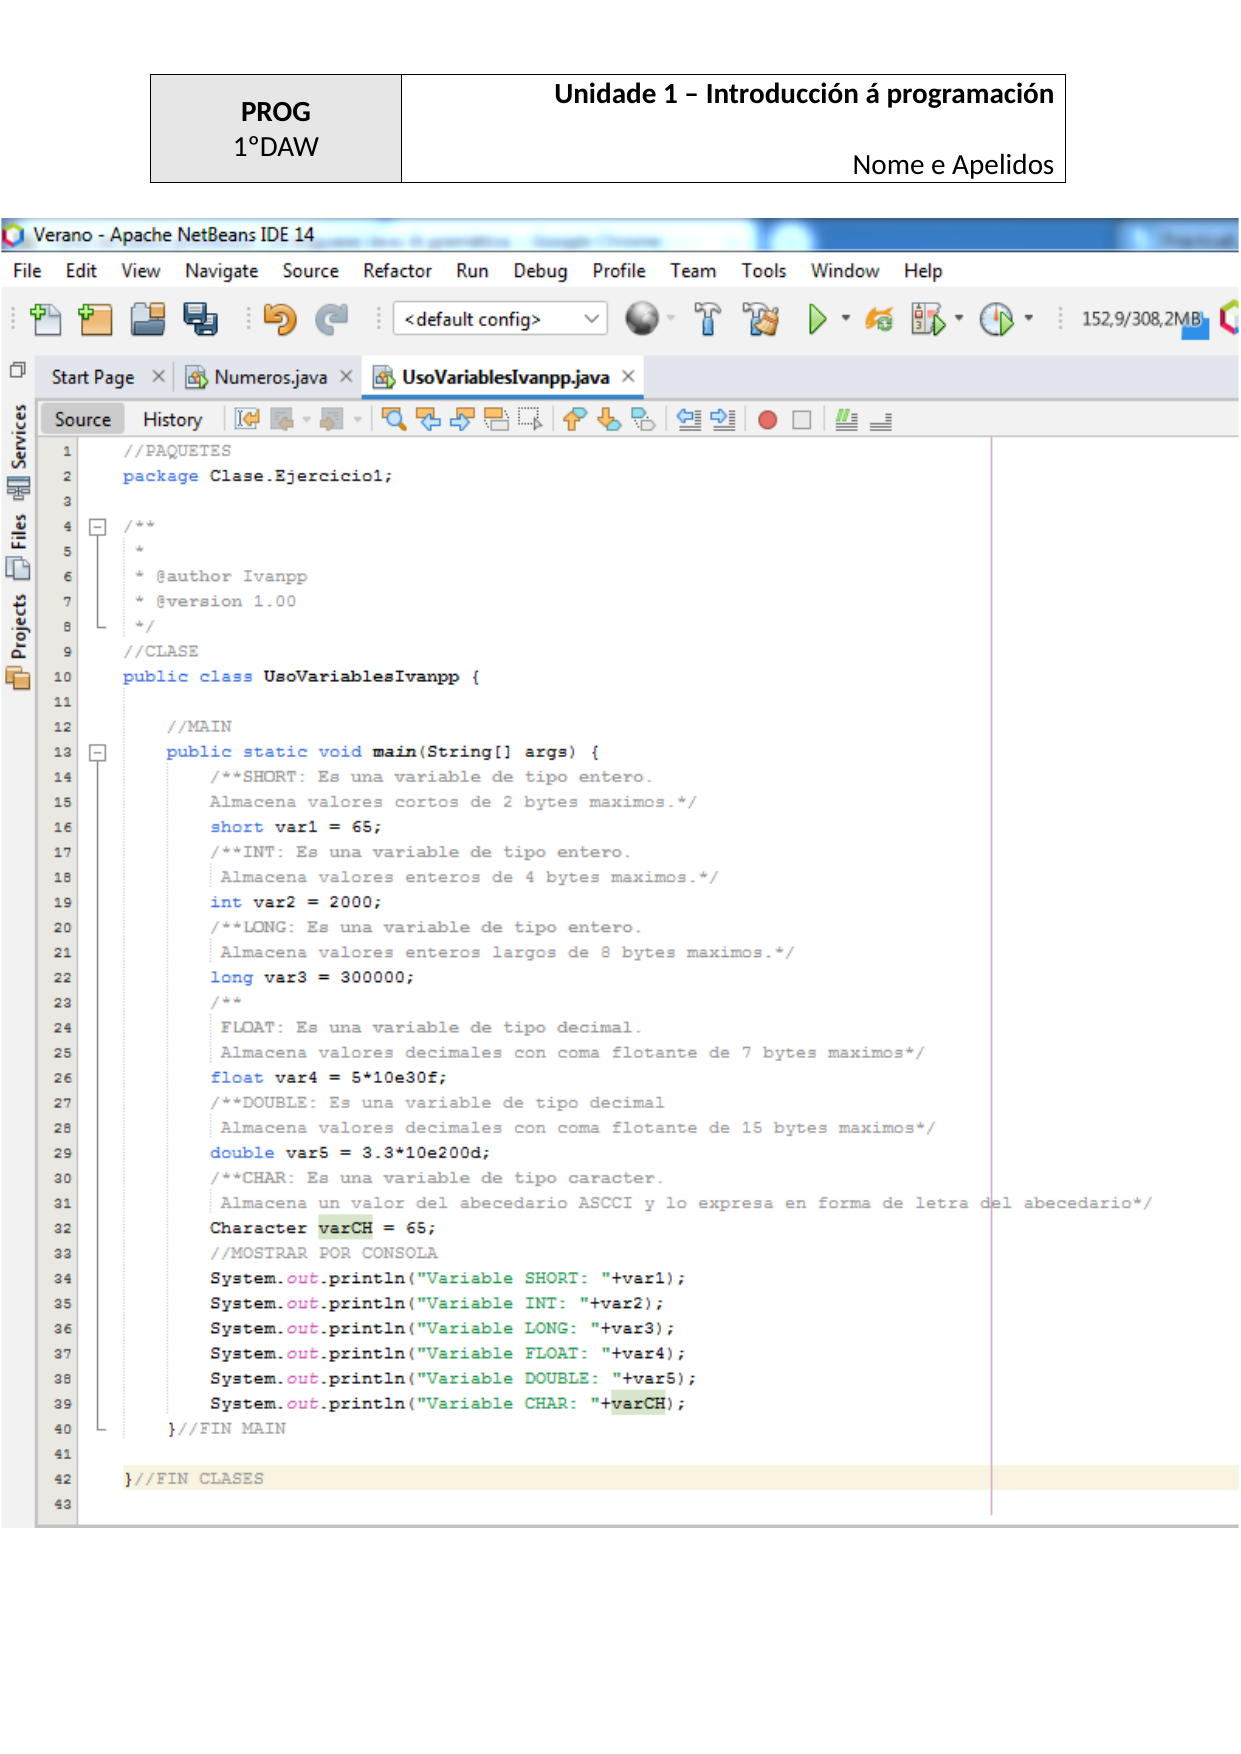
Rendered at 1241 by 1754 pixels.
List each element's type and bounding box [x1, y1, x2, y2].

picture [1, 218, 1239, 1528]
